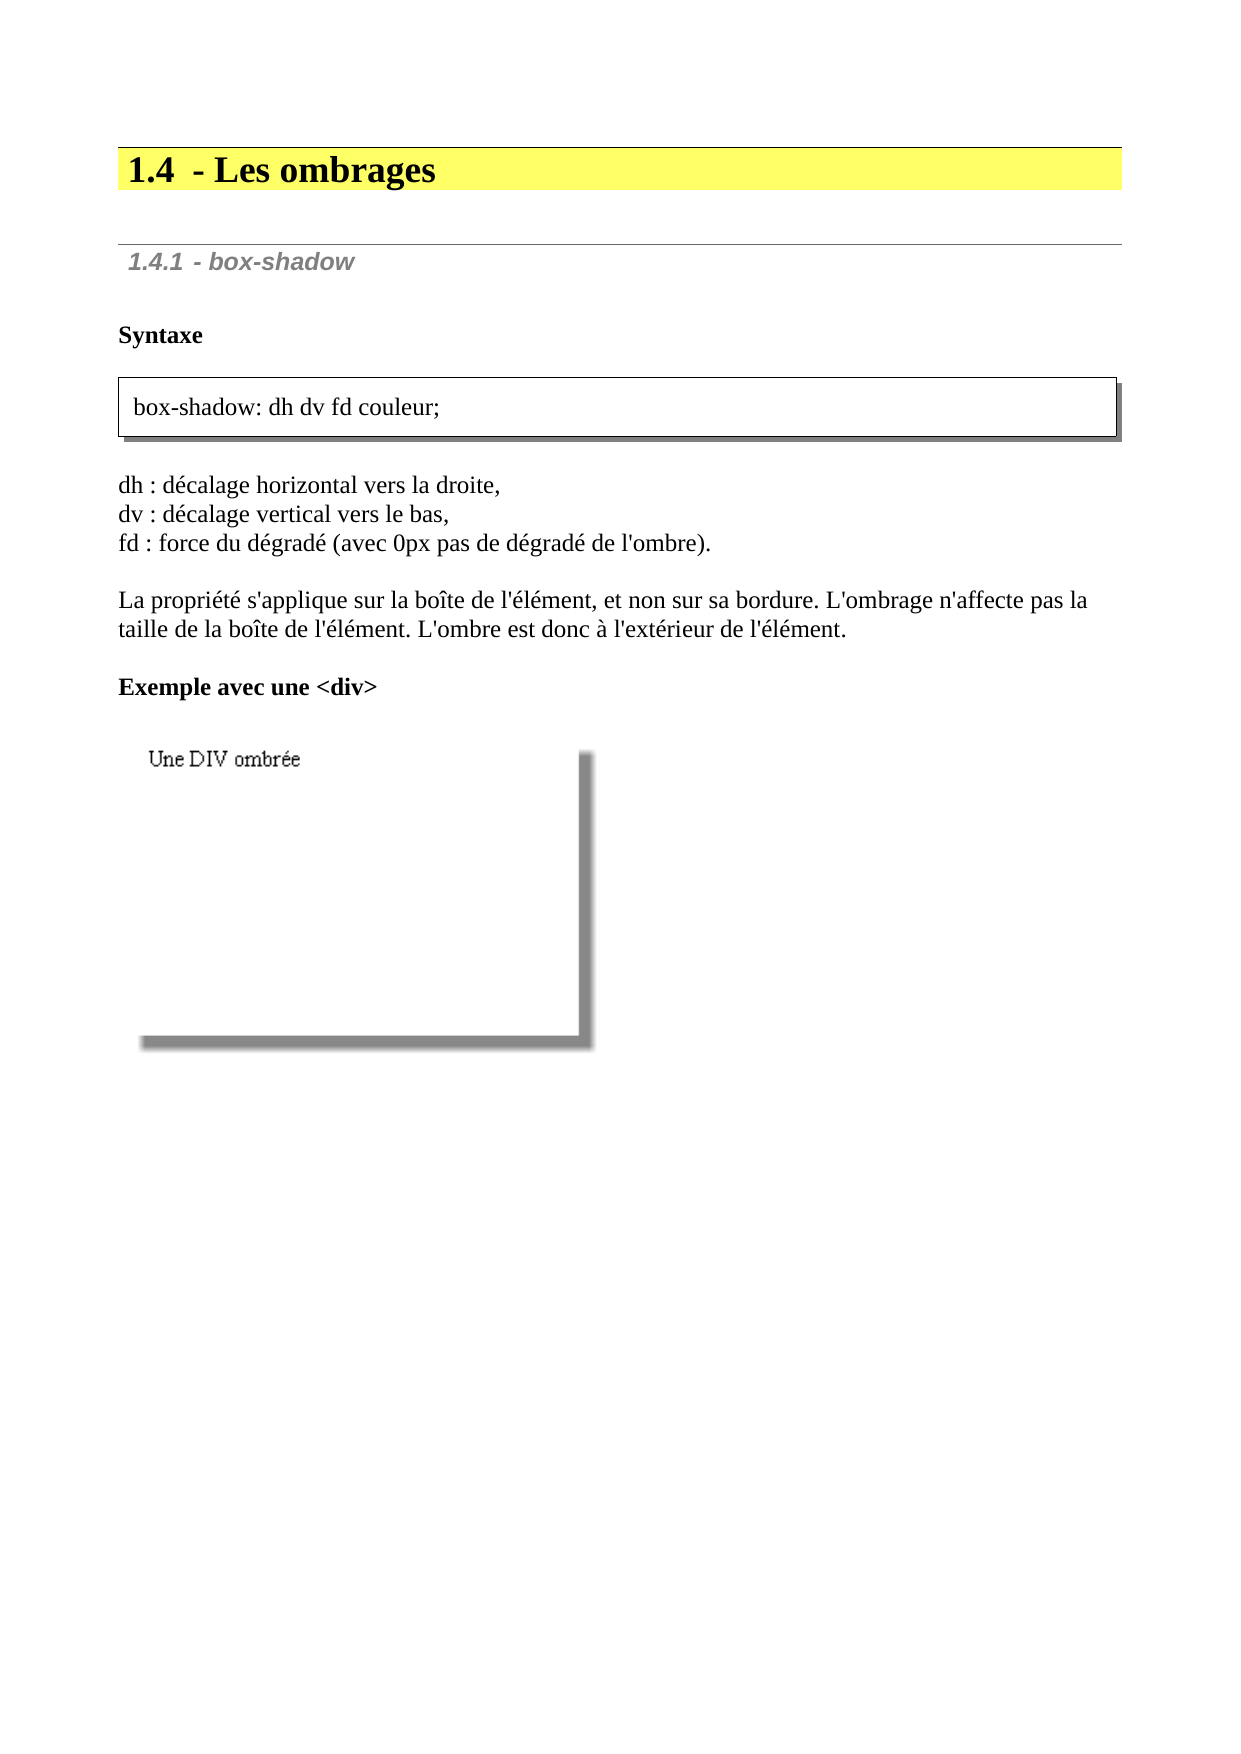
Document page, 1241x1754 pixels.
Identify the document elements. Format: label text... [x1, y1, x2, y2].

text box-shadow: dh dv fd couleur; [119, 378, 1116, 436]
text dh : décalage horizontal vers la droite, [118, 471, 1122, 499]
text fd : force du dégradé (avec 0px pas de dégradé de l'ombre). [118, 528, 1122, 557]
subtitle - Les ombrages [118, 148, 1122, 190]
text La propriété s'applique sur la boîte de l'élément, et non sur sa bordure. L'ombrage n'affecte pas la taille de la boîte de l'élément. L'ombre est donc à l'extérieur de l'élément. [118, 586, 1122, 643]
text Syntaxe [118, 320, 1122, 348]
text Exemple avec une <div> [118, 672, 1122, 701]
text dv : décalage vertical vers le bas, [118, 499, 1122, 528]
subtitle - box-shadow [118, 245, 1122, 278]
